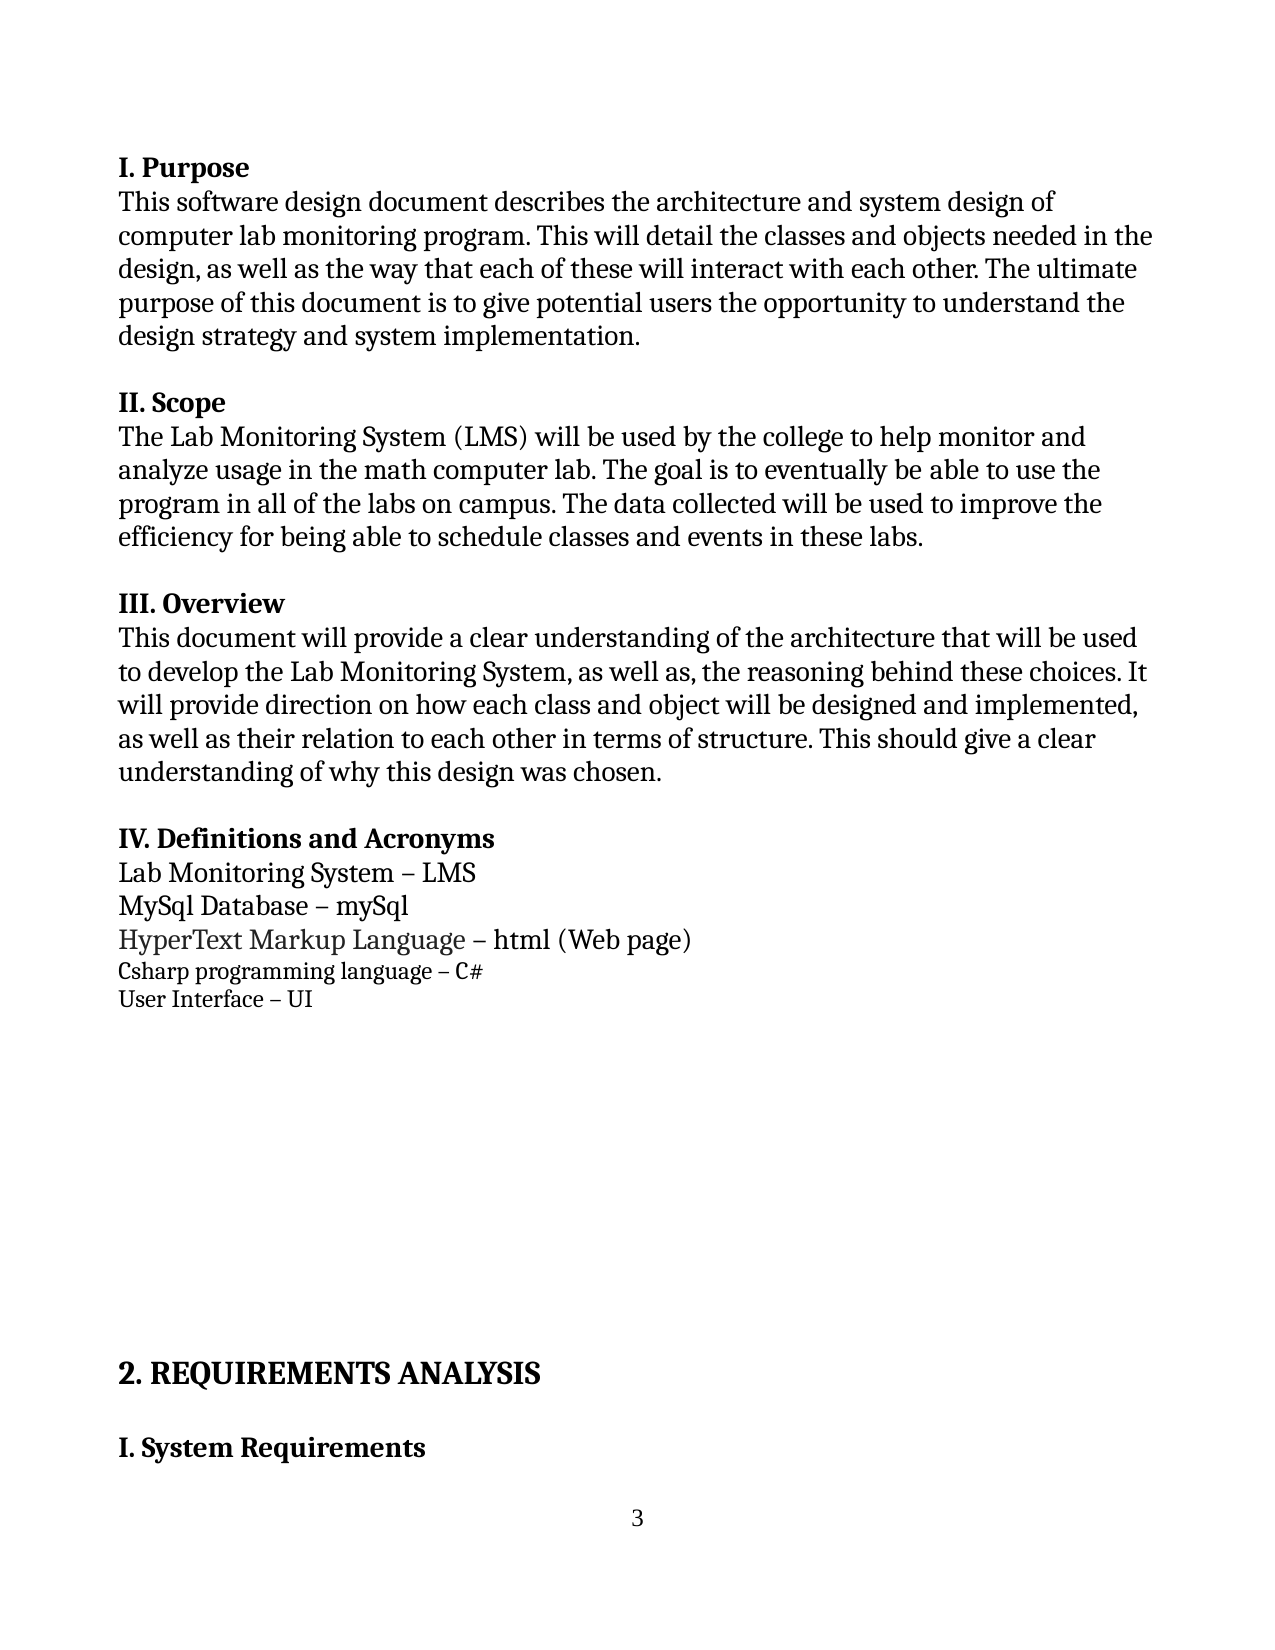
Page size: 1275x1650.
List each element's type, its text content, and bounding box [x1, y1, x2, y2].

text This document will provide a clear understanding of the architecture that will be used to develop the Lab Monitoring System, as well as, the reasoning behind these choices. It will provide direction on how each class and object will be designed and implemented, as well as their relation to each other in terms of structure. This should give a clear understanding of why this design was chosen. [118, 621, 1157, 789]
text I. Purpose [118, 152, 1157, 185]
text User Interface – UI [118, 985, 1157, 1014]
text IV. Definitions and Acronyms [118, 822, 1157, 856]
text Lab Monitoring System – LMS [118, 856, 1157, 889]
text I. System Requirements [118, 1431, 1157, 1464]
text II. Scope [118, 386, 1157, 420]
text HyperText Markup Language – html (Web page) [118, 923, 1157, 957]
text III. Overview [118, 588, 1157, 621]
text The Lab Monitoring System (LMS) will be used by the college to help monitor and analyze usage in the math computer lab. The goal is to eventually be able to use the program in all of the labs on campus. The data collected will be used to improve the efficiency for being able to schedule classes and events in these labs. [118, 420, 1157, 554]
text Csharp programming language – C# [118, 957, 1157, 985]
text 2. REQUIREMENTS ANALYSIS [118, 1354, 1157, 1393]
text MySql Database – mySql [118, 889, 1157, 923]
text This software design document describes the architecture and system design of computer lab monitoring program. This will detail the classes and objects needed in the design, as well as the way that each of these will interact with each other. The ultimate purpose of this document is to give potential users the opportunity to understand the design strategy and system implementation. [118, 185, 1157, 353]
